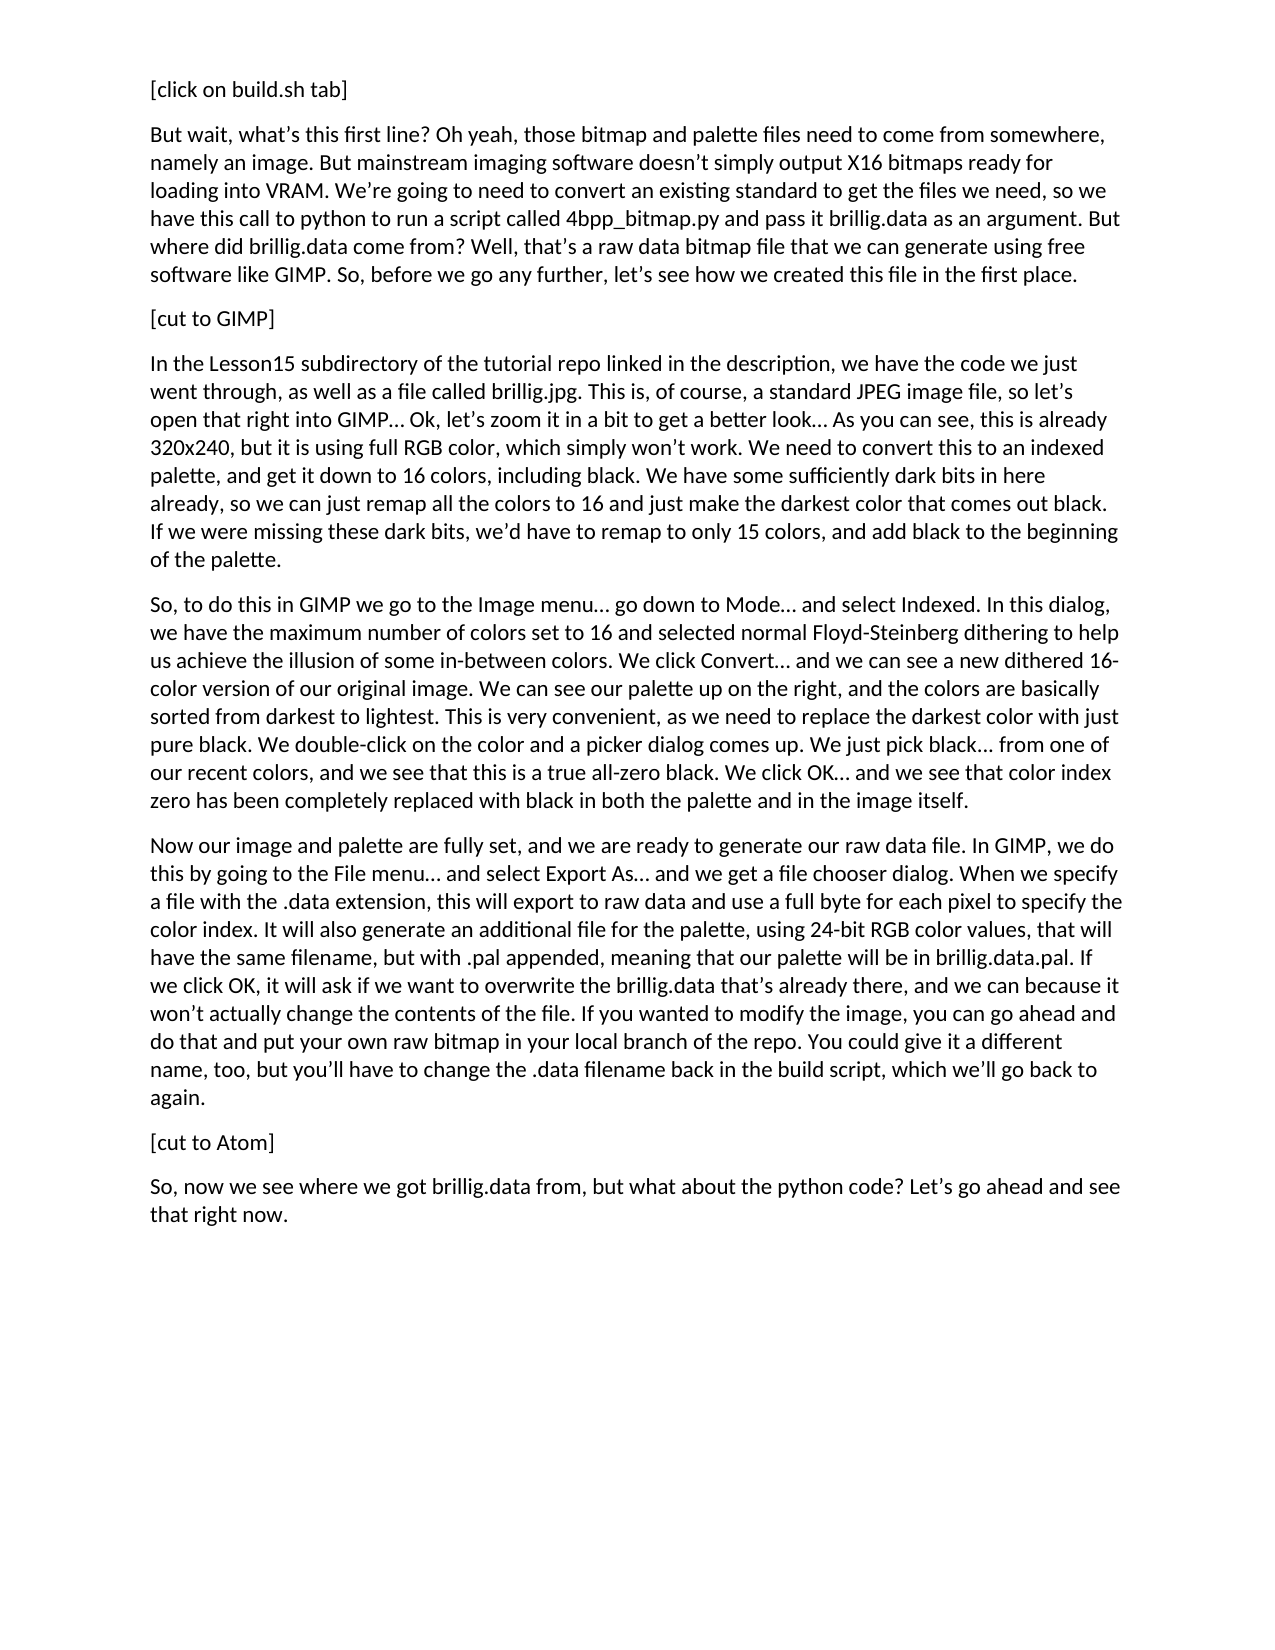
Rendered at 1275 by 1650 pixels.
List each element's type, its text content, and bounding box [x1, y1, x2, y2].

text But wait, what’s this first line? Oh yeah, those bitmap and palette files need to come from somewhere, namely an image. But mainstream imaging software doesn’t simply output X16 bitmaps ready for loading into VRAM. We’re going to need to convert an existing standard to get the files we need, so we have this call to python to run a script called 4bpp_bitmap.py and pass it brillig.data as an argument. But where did brillig.data come from? Well, that’s a raw data bitmap file that we can generate using free software like GIMP. So, before we go any further, let’s see how we created this file in the first place. [150, 120, 1125, 288]
text [click on build.sh tab] [150, 75, 1125, 103]
text Now our image and palette are fully set, and we are ready to generate our raw data file. In GIMP, we do this by going to the File menu… and select Export As… and we get a file chooser dialog. When we specify a file with the .data extension, this will export to raw data and use a full byte for each pixel to specify the color index. It will also generate an additional file for the palette, using 24-bit RGB color values, that will have the same filename, but with .pal appended, meaning that our palette will be in brillig.data.pal. If we click OK, it will ask if we want to overwrite the brillig.data that’s already there, and we can because it won’t actually change the contents of the file. If you wanted to modify the image, you can go ahead and do that and put your own raw bitmap in your local branch of the repo. You could give it a different name, too, but you’ll have to change the .data filename back in the build script, which we’ll go back to again. [150, 831, 1125, 1111]
text [cut to Atom] [150, 1128, 1125, 1156]
text In the Lesson15 subdirectory of the tutorial repo linked in the description, we have the code we just went through, as well as a file called brillig.jpg. This is, of course, a standard JPEG image file, so let’s open that right into GIMP… Ok, let’s zoom it in a bit to get a better look… As you can see, this is already 320x240, but it is using full RGB color, which simply won’t work. We need to convert this to an indexed palette, and get it down to 16 colors, including black. We have some sufficiently dark bits in here already, so we can just remap all the colors to 16 and just make the darkest color that comes out black. If we were missing these dark bits, we’d have to remap to only 15 colors, and add black to the beginning of the palette. [150, 349, 1125, 573]
text So, now we see where we got brillig.data from, but what about the python code? Let’s go ahead and see that right now. [150, 1172, 1125, 1228]
text So, to do this in GIMP we go to the Image menu… go down to Mode… and select Indexed. In this dialog, we have the maximum number of colors set to 16 and selected normal Floyd-Steinberg dithering to help us achieve the illusion of some in-between colors. We click Convert… and we can see a new dithered 16-color version of our original image. We can see our palette up on the right, and the colors are basically sorted from darkest to lightest. This is very convenient, as we need to replace the darkest color with just pure black. We double-click on the color and a picker dialog comes up. We just pick black... from one of our recent colors, and we see that this is a true all-zero black. We click OK… and we see that color index zero has been completely replaced with black in both the palette and in the image itself. [150, 590, 1125, 814]
text [cut to GIMP] [150, 304, 1125, 332]
